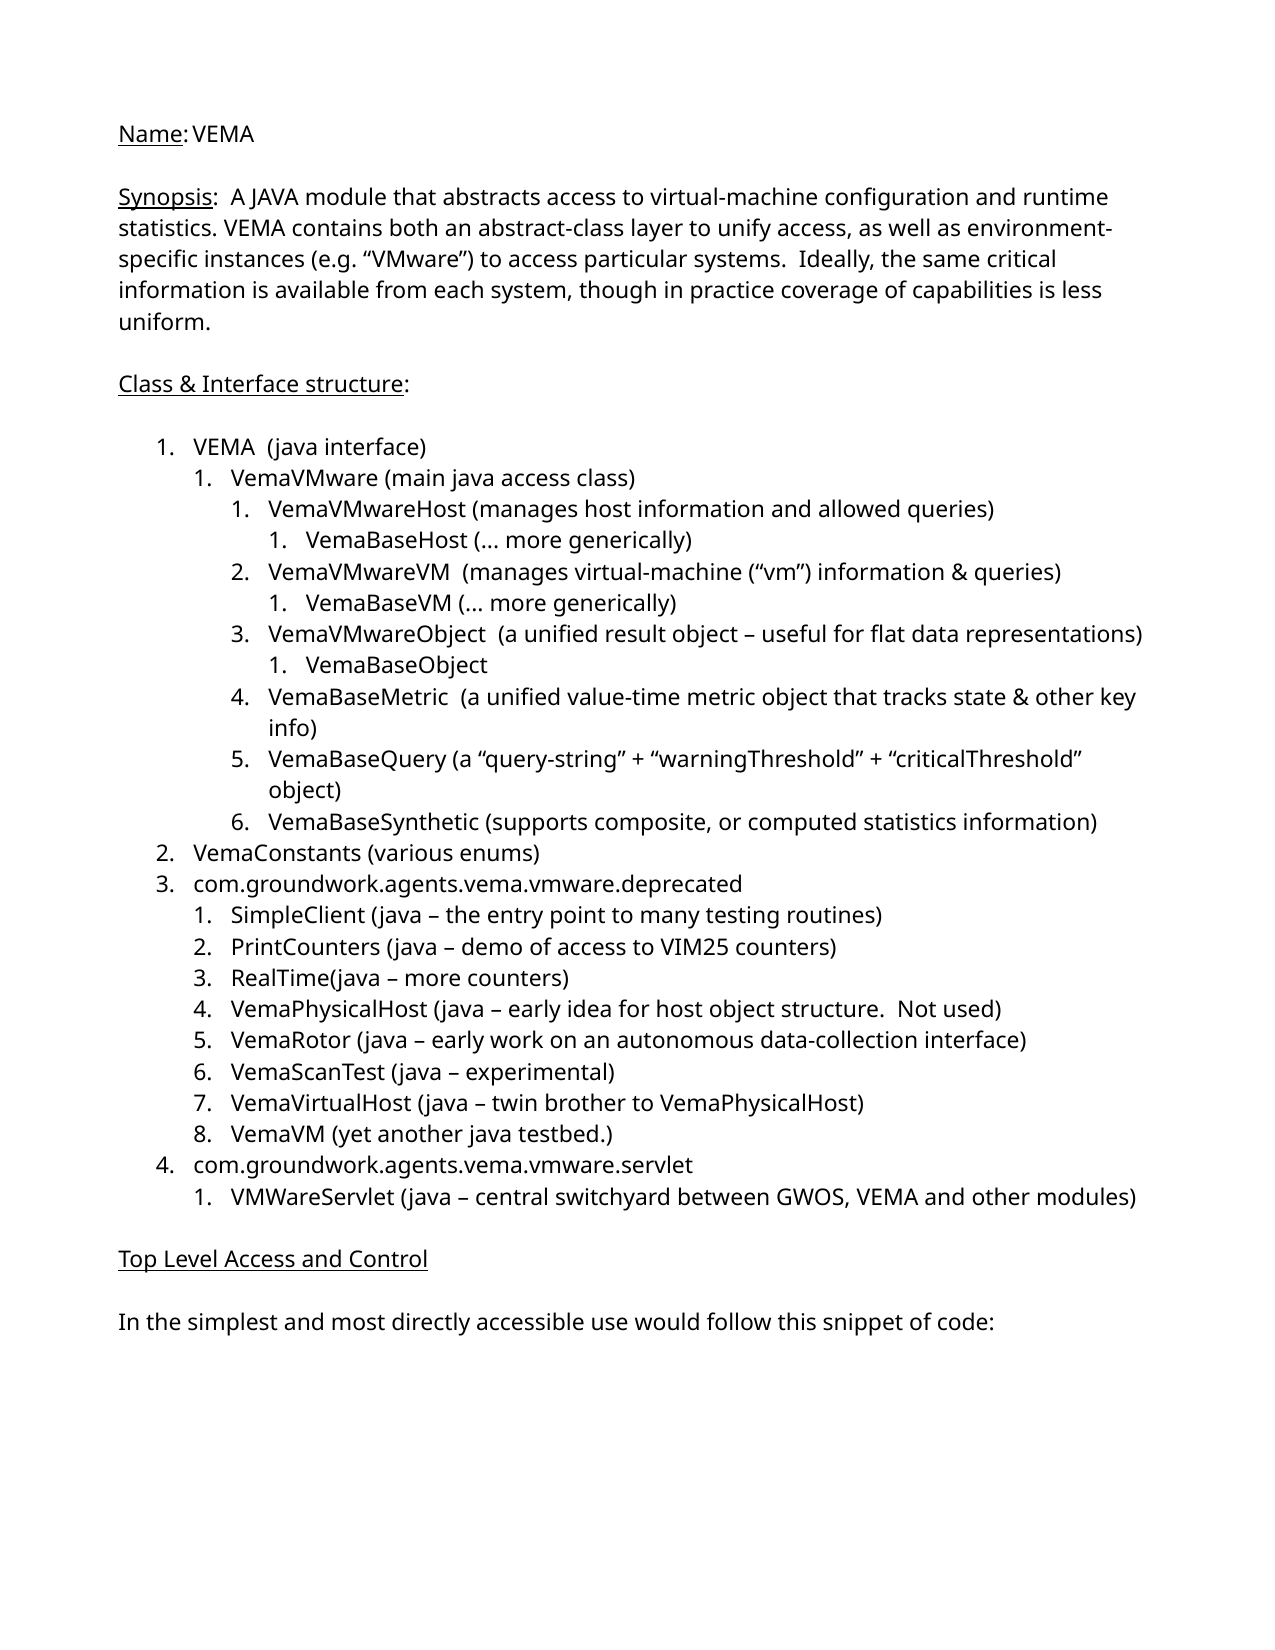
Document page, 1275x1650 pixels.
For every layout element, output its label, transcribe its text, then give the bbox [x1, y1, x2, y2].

list VemaBaseMetric (a unified value-time metric object that tracks state & other key info) [231, 681, 1157, 743]
list VemaVMwareVM (manages virtual-machine (“vm”) information & queries) [231, 556, 1157, 587]
text Name: VEMA [118, 118, 1157, 149]
list VemaBaseSynthetic (supports composite, or computed statistics information) [231, 806, 1157, 837]
list VemaPhysicalHost (java – early idea for host object structure. Not used) [193, 993, 1157, 1024]
text Class & Interface structure: [118, 368, 1157, 399]
text Top Level Access and Control [118, 1243, 1157, 1274]
text Synopsis: A JAVA module that abstracts access to virtual-machine configuration and runtime statistics. VEMA contains both an abstract-class layer to unify access, as well as environment-specific instances (e.g. “VMware”) to access particular systems. Ideally, the same critical information is available from each system, though in practice coverage of capabilities is less uniform. [118, 181, 1157, 337]
list VemaRotor (java – early work on an autonomous data-collection interface) [193, 1024, 1157, 1056]
list VemaVirtualHost (java – twin brother to VemaPhysicalHost) [193, 1087, 1157, 1118]
list PrintCounters (java – demo of access to VIM25 counters) [193, 931, 1157, 962]
list VemaConstants (various enums) [156, 837, 1157, 868]
list SimpleClient (java – the entry point to many testing routines) [193, 899, 1157, 931]
list VemaScanTest (java – experimental) [193, 1056, 1157, 1087]
list com.groundwork.agents.vema.vmware.servlet [156, 1149, 1157, 1181]
list VemaVM (yet another java testbed.) [193, 1118, 1157, 1149]
list VemaVMwareObject (a unified result object – useful for flat data representations) [231, 618, 1157, 649]
list VemaBaseQuery (a “query-string” + “warningThreshold” + “criticalThreshold” object) [231, 743, 1157, 806]
list com.groundwork.agents.vema.vmware.deprecated [156, 868, 1157, 899]
list VEMA (java interface) [156, 431, 1157, 462]
list VemaBaseHost (... more generically) [268, 524, 1157, 556]
list VemaVMwareHost (manages host information and allowed queries) [231, 493, 1157, 524]
list VemaVMware (main java access class) [193, 462, 1157, 493]
list VMWareServlet (java – central switchyard between GWOS, VEMA and other modules) [193, 1181, 1157, 1212]
list RealTime(java – more counters) [193, 962, 1157, 993]
list VemaBaseObject [268, 649, 1157, 681]
list VemaBaseVM (... more generically) [268, 587, 1157, 618]
text In the simplest and most directly accessible use would follow this snippet of code: [118, 1306, 1157, 1337]
